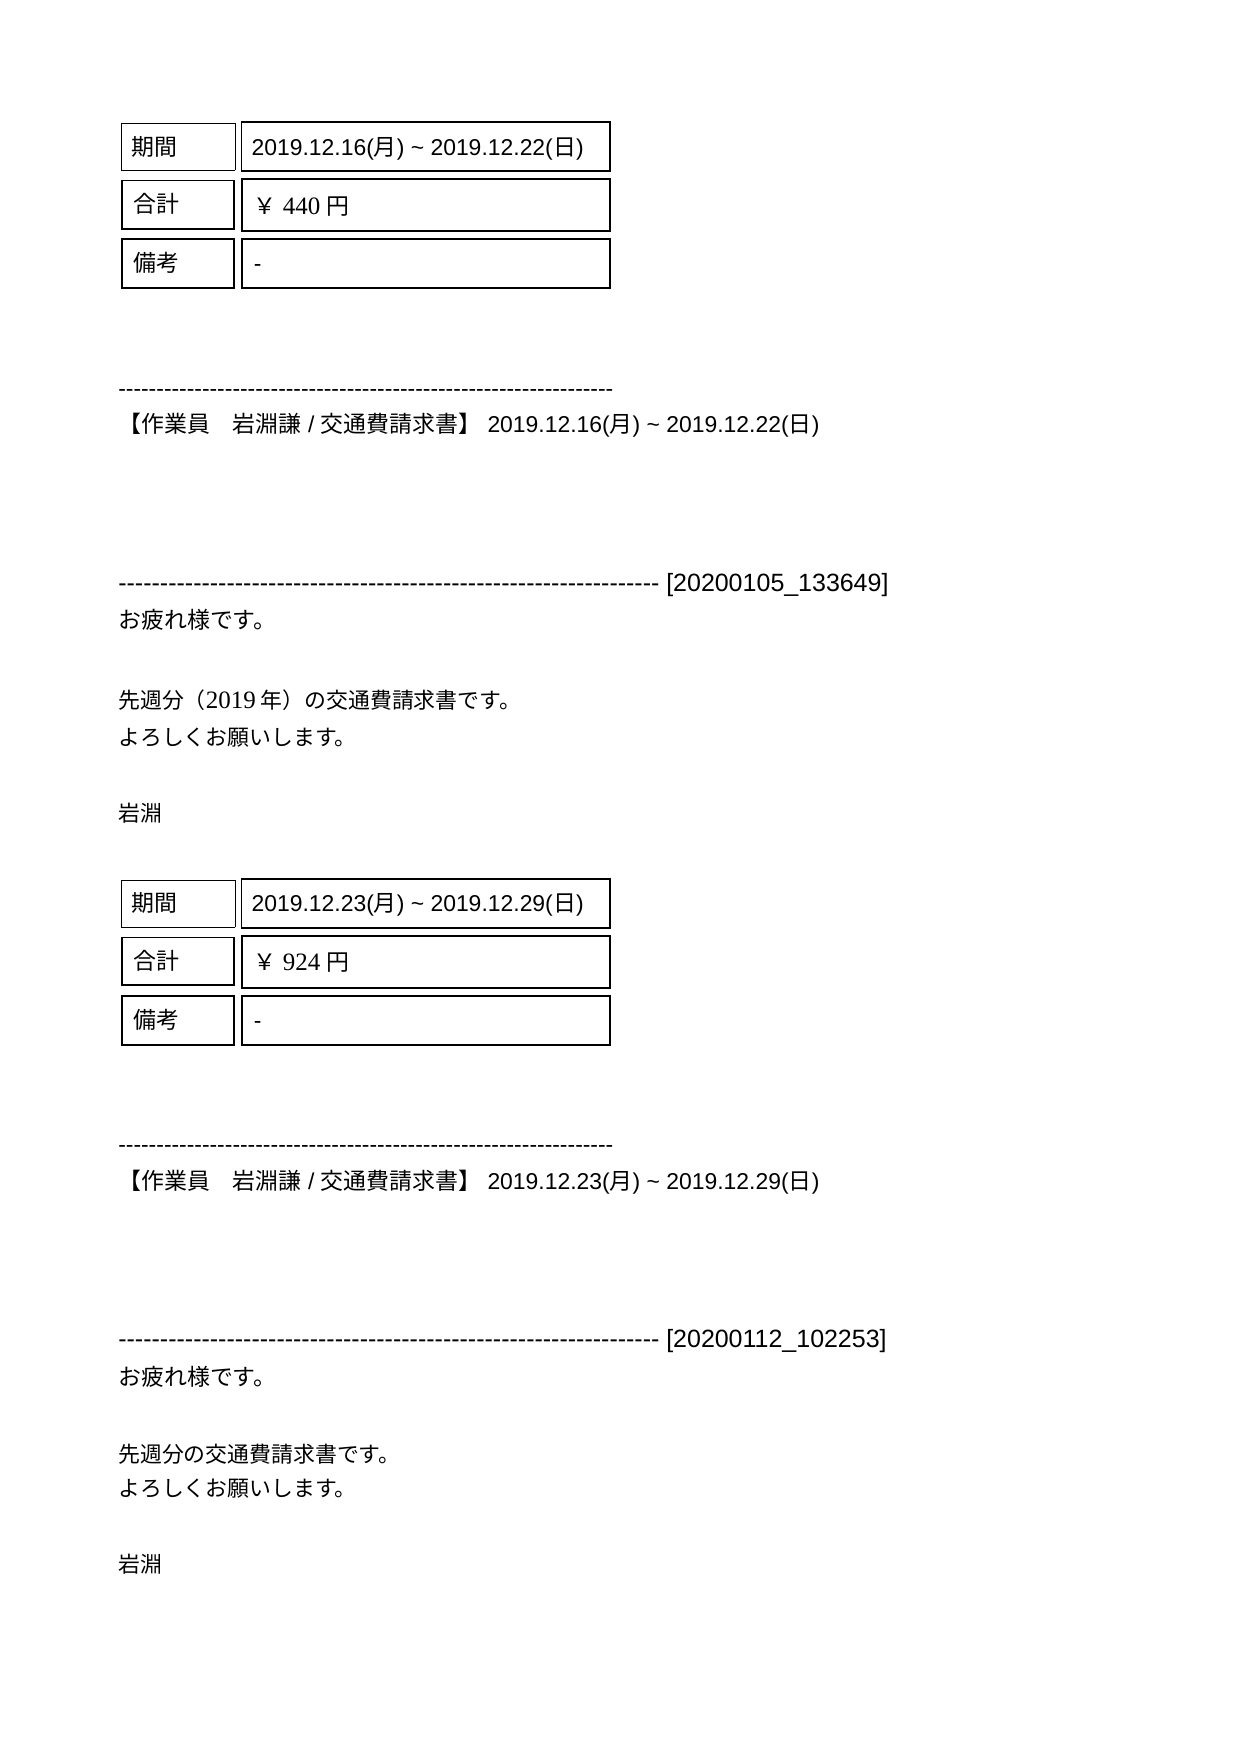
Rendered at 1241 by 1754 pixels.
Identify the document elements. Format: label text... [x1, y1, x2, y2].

text 【作業員 岩淵謙 / 交通費請求書】 2019.12.23(月) ~ 2019.12.29(日) [118, 1168, 1122, 1194]
text ----------------------------------------------------------------- [20200105_133649] [118, 568, 1122, 597]
text ----------------------------------------------------------------- [20200112_102253] [118, 1324, 1122, 1353]
table_header 期間 [118, 118, 238, 175]
text 先週分の交通費請求書です。 [118, 1442, 1122, 1467]
text ----------------------------------------------------------------- [118, 374, 1122, 401]
text 岩淵 [118, 1552, 1122, 1577]
table_cell 合計 [118, 932, 238, 992]
text 岩淵 [118, 801, 1122, 826]
table_cell - [238, 235, 614, 292]
text よろしくお願いします。 [118, 1476, 1122, 1502]
table_cell ￥ 924 円 [238, 932, 614, 992]
table_cell 合計 [118, 175, 238, 235]
table_cell - [238, 992, 614, 1049]
table_cell ￥ 440 円 [238, 175, 614, 235]
table_header 2019.12.23(月) ~ 2019.12.29(日) [238, 875, 614, 932]
table_header 2019.12.16(月) ~ 2019.12.22(日) [238, 118, 614, 175]
text よろしくお願いします。 [118, 724, 1122, 750]
table_header 期間 [118, 875, 238, 932]
text お疲れ様です。 [118, 607, 1122, 634]
table_cell 備考 [118, 992, 238, 1049]
text お疲れ様です。 [118, 1364, 1122, 1390]
table_cell 備考 [118, 235, 238, 292]
text 【作業員 岩淵謙 / 交通費請求書】 2019.12.16(月) ~ 2019.12.22(日) [118, 411, 1122, 437]
text 先週分（2019年）の交通費請求書です。 [118, 685, 1122, 714]
text ----------------------------------------------------------------- [118, 1131, 1122, 1158]
